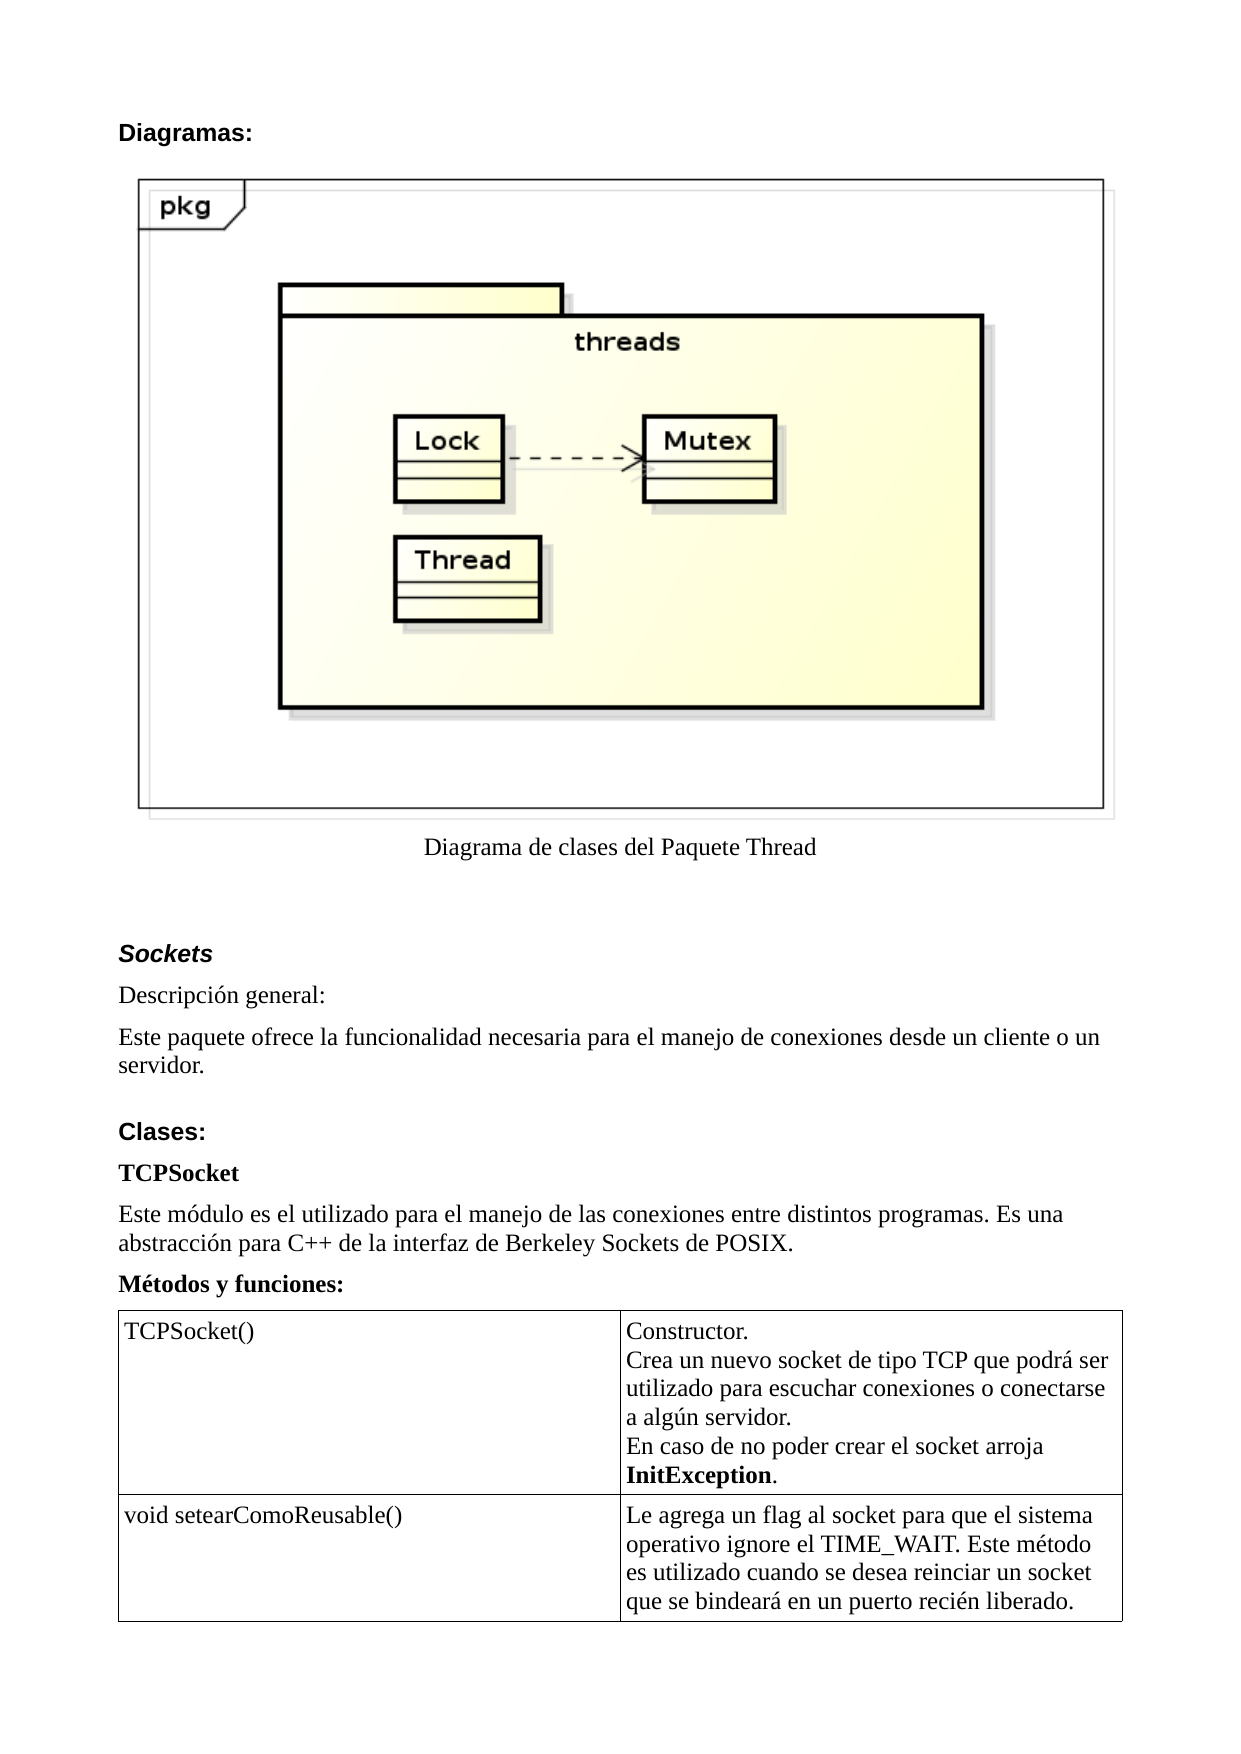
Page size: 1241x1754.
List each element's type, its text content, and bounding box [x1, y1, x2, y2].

text Diagrama de clases del Paquete Thread [118, 832, 1122, 861]
table_cell void setearComoReusable() [119, 1495, 620, 1621]
text Este paquete ofrece la funcionalidad necesaria para el manejo de conexiones desde un cliente o un servidor. [118, 1022, 1122, 1079]
table_header TCPSocket() [119, 1311, 620, 1494]
subtitle Clases: [118, 1117, 1122, 1145]
text TCPSocket [118, 1158, 1122, 1186]
subtitle Sockets [118, 939, 1122, 968]
subtitle Diagramas: [118, 118, 1122, 147]
picture [118, 159, 1123, 832]
table_header Constructor. Crea un nuevo socket de tipo TCP que podrá ser utilizado para escuchar conexiones o conectarse a algún servidor. En caso de no poder crear el socket arroja InitException. [621, 1311, 1122, 1494]
text Descripción general: [118, 980, 1122, 1009]
table_cell Le agrega un flag al socket para que el sistema operativo ignore el TIME_WAIT. Este método es utilizado cuando se desea reinciar un socket que se bindeará en un puerto recién liberado. [621, 1495, 1122, 1621]
text Métodos y funciones: [118, 1269, 1122, 1298]
text Este módulo es el utilizado para el manejo de las conexiones entre distintos programas. Es una abstracción para C++ de la interfaz de Berkeley Sockets de POSIX. [118, 1199, 1122, 1256]
